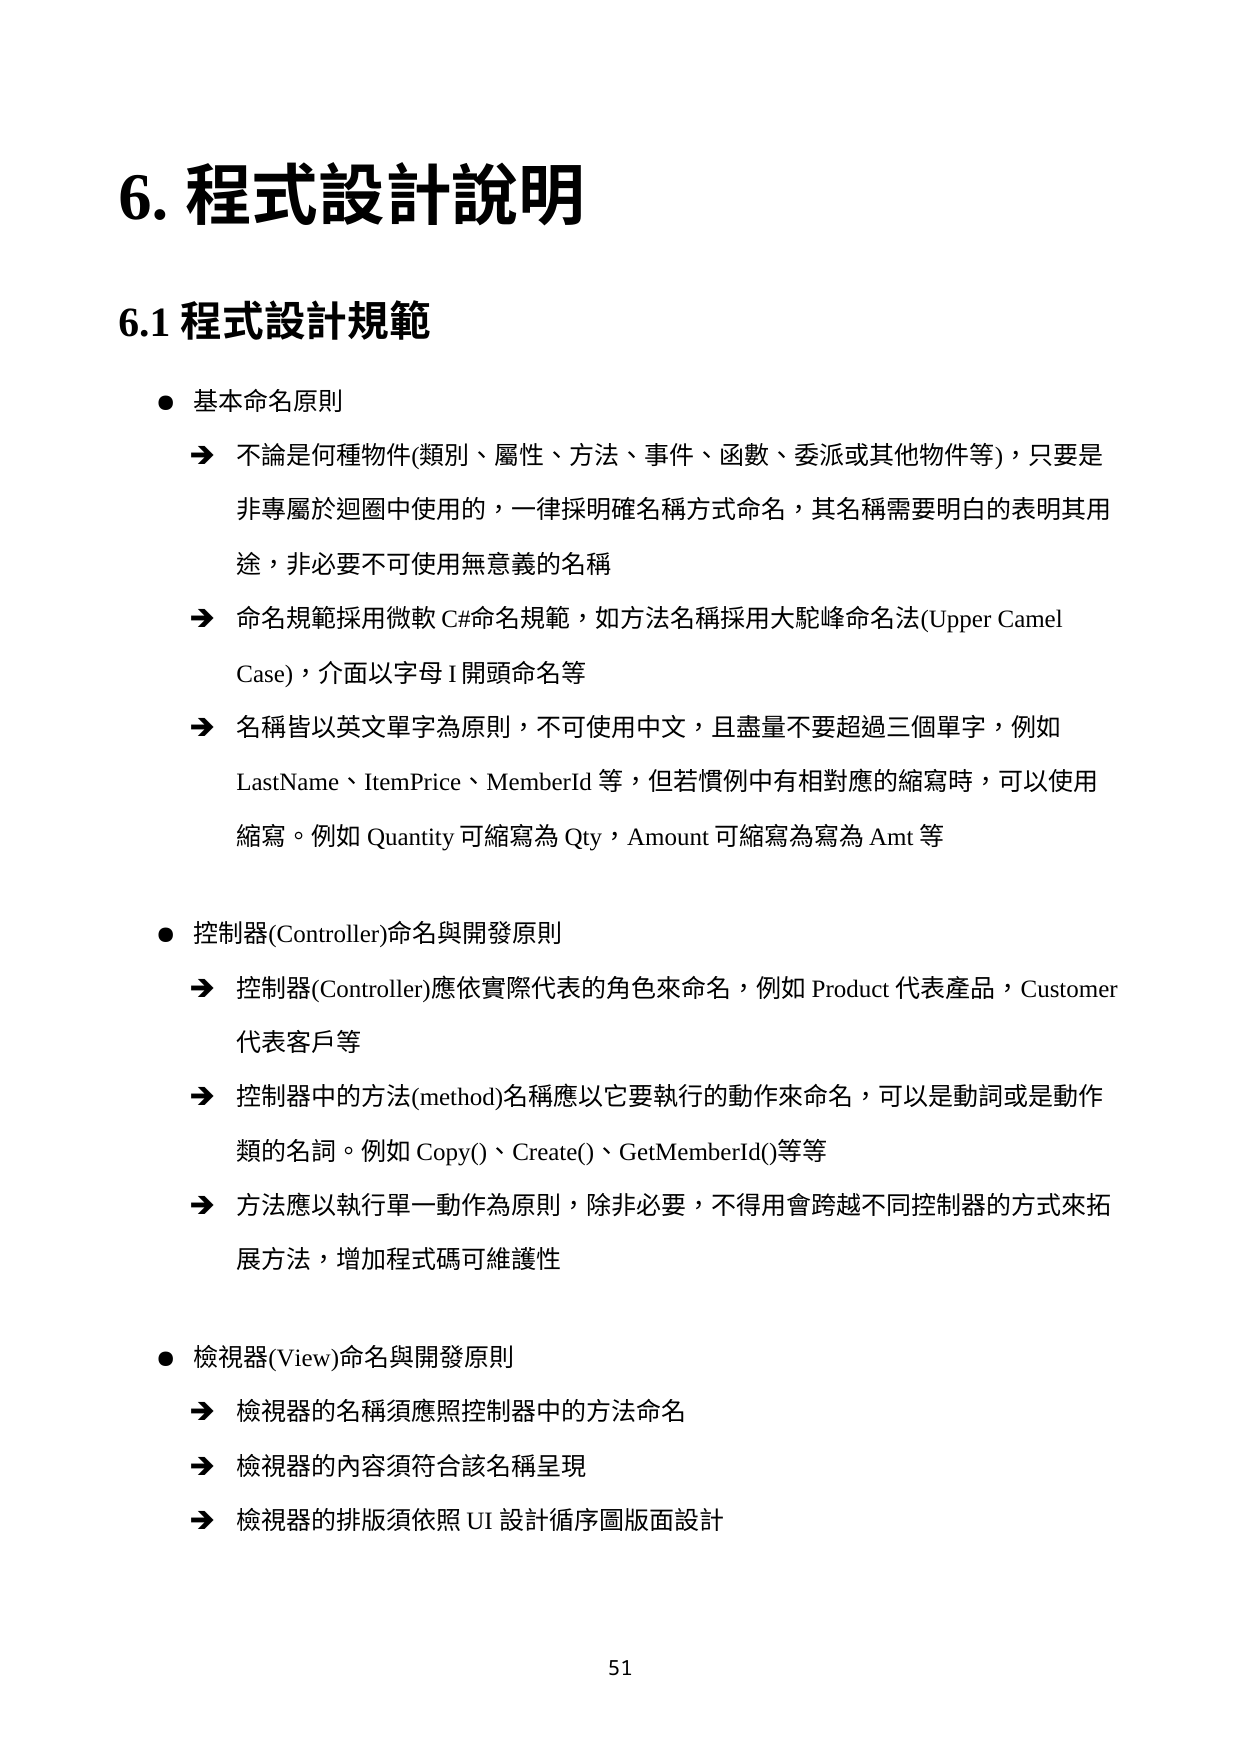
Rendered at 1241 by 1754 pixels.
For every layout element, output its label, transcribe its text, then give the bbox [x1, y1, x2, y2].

subtitle 6.1 程式設計規範 [118, 288, 1122, 348]
list 檢視器(View)命名與開發原則 [156, 1337, 1122, 1374]
list 檢視器的內容須符合該名稱呈現 [189, 1446, 1122, 1482]
subtitle 6. 程式設計說明 [118, 142, 1122, 238]
list 方法應以執行單一動作為原則，除非必要，不得用會跨越不同控制器的方式來拓展方法，增加程式碼可維護性 [189, 1186, 1122, 1276]
list 不論是何種物件(類別、屬性、方法、事件、函數、委派或其他物件等)，只要是非專屬於迴圈中使用的，一律採明確名稱方式命名，其名稱需要明白的表明其用途，非必要不可使用無意義的名稱 [189, 436, 1122, 581]
list 控制器中的方法(method)名稱應以它要執行的動作來命名，可以是動詞或是動作類的名詞。例如Copy()、Create()、GetMemberId()等等 [189, 1077, 1122, 1167]
list 檢視器的排版須依照UI 設計循序圖版面設計 [189, 1501, 1122, 1537]
list 控制器(Controller)應依實際代表的角色來命名，例如 Product 代表產品，Customer代表客戶等 [189, 968, 1122, 1059]
list 名稱皆以英文單字為原則，不可使用中文，且盡量不要超過三個單字，例如LastName、ItemPrice、MemberId 等，但若慣例中有相對應的縮寫時，可以使用縮寫。例如 Quantity可縮寫為Qty，Amount可縮寫為寫為Amt 等 [189, 707, 1122, 852]
list 檢視器的名稱須應照控制器中的方法命名 [189, 1392, 1122, 1428]
list 控制器(Controller)命名與開發原則 [156, 914, 1122, 950]
list 命名規範採用微軟C#命名規範，如方法名稱採用大駝峰命名法(Upper Camel Case)，介面以字母I開頭命名等 [189, 599, 1122, 689]
list 基本命名原則 [156, 381, 1122, 417]
